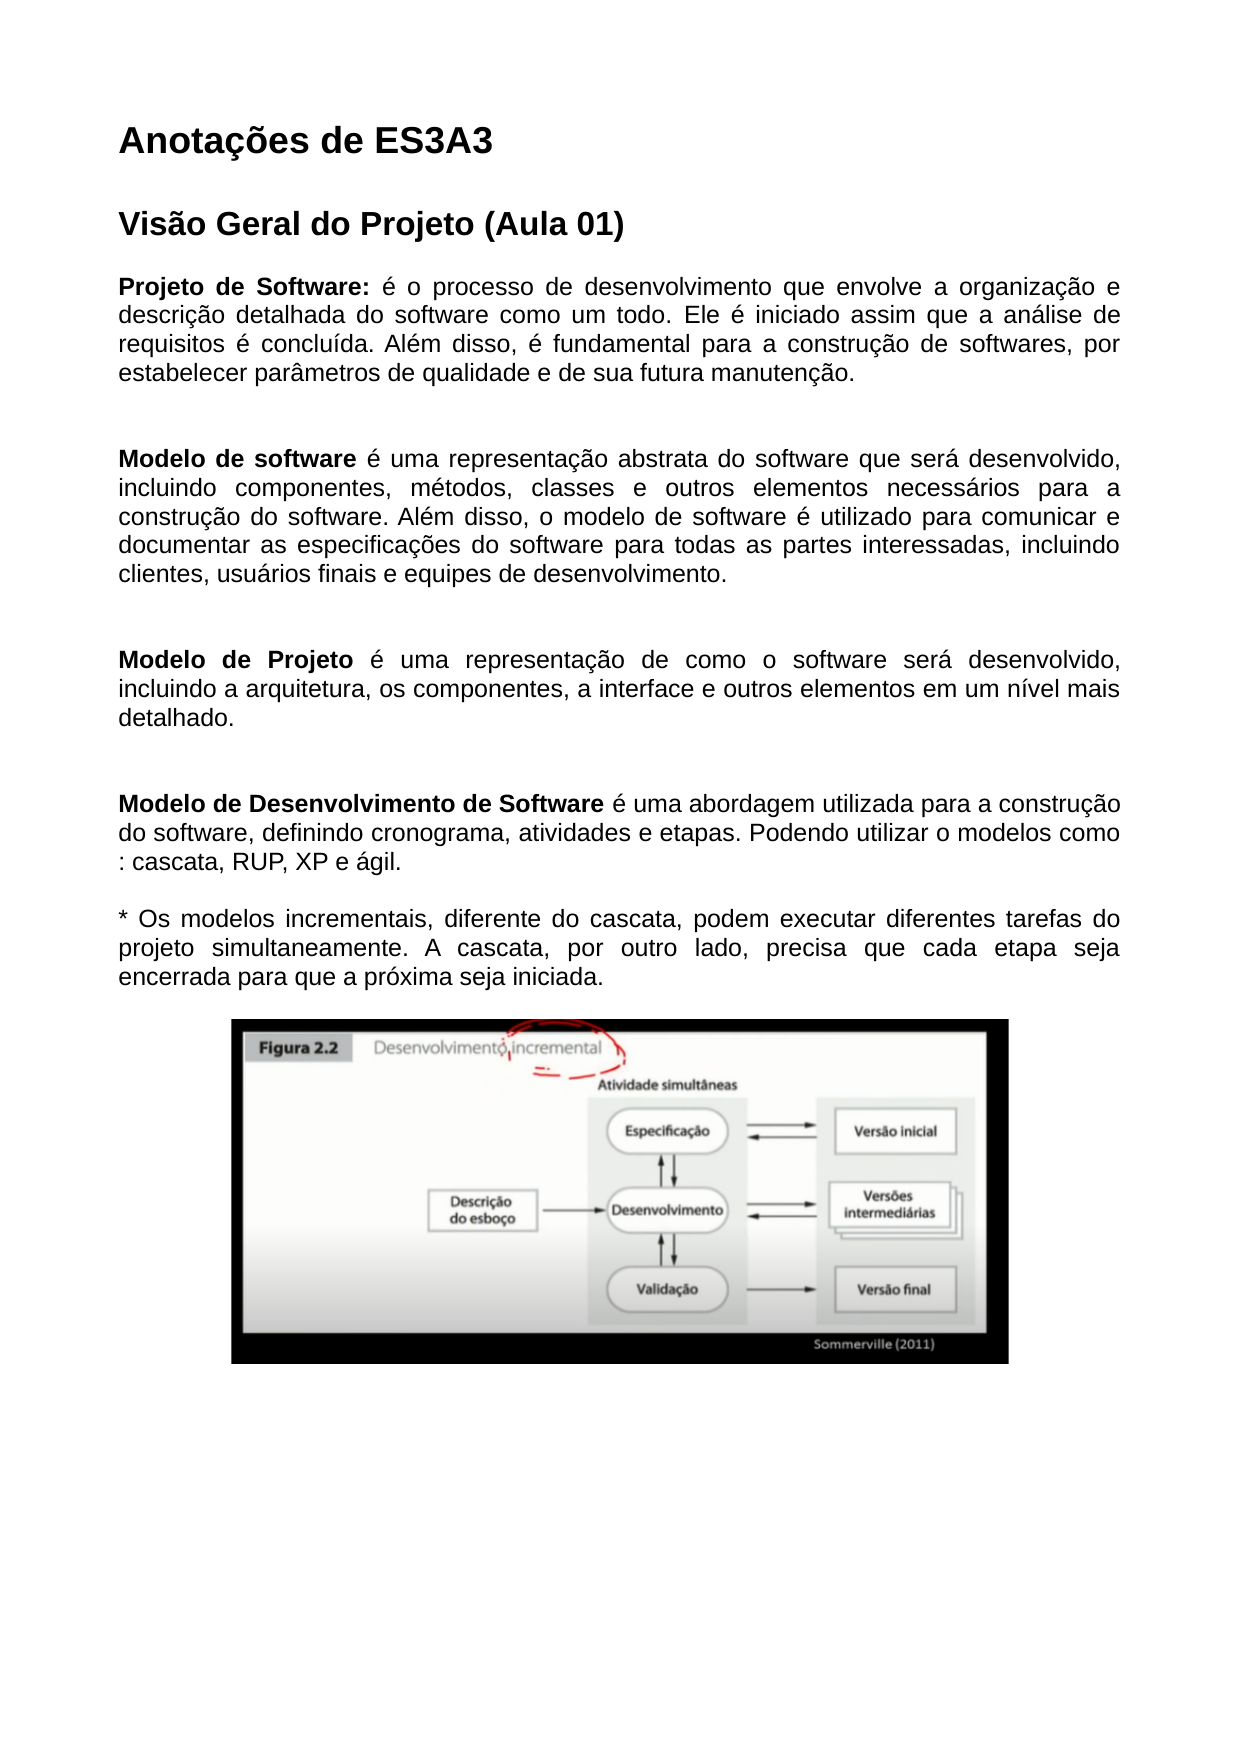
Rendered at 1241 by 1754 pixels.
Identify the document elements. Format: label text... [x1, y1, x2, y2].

text * Os modelos incrementais, diferente do cascata, podem executar diferentes tarefas do projeto simultaneamente. A cascata, por outro lado, precisa que cada etapa seja encerrada para que a próxima seja iniciada. [118, 904, 1122, 990]
picture [231, 1019, 1009, 1364]
text Anotações de ES3A3 [118, 118, 1122, 161]
text Projeto de Software: é o processo de desenvolvimento que envolve a organização e descrição detalhada do software como um todo. Ele é iniciado assim que a análise de requisitos é concluída. Além disso, é fundamental para a construção de softwares, por estabelecer parâmetros de qualidade e de sua futura manutenção. [118, 272, 1122, 387]
text Modelo de Desenvolvimento de Software é uma abordagem utilizada para a construção do software, definindo cronograma, atividades e etapas. Podendo utilizar o modelos como : cascata, RUP, XP e ágil. [118, 789, 1122, 875]
text Modelo de software é uma representação abstrata do software que será desenvolvido, incluindo componentes, métodos, classes e outros elementos necessários para a construção do software. Além disso, o modelo de software é utilizado para comunicar e documentar as especificações do software para todas as partes interessadas, incluindo clientes, usuários finais e equipes de desenvolvimento. [118, 444, 1122, 588]
text Visão Geral do Projeto (Aula 01) [118, 204, 1122, 243]
text Modelo de Projeto é uma representação de como o software será desenvolvido, incluindo a arquitetura, os componentes, a interface e outros elementos em um nível mais detalhado. [118, 645, 1122, 732]
